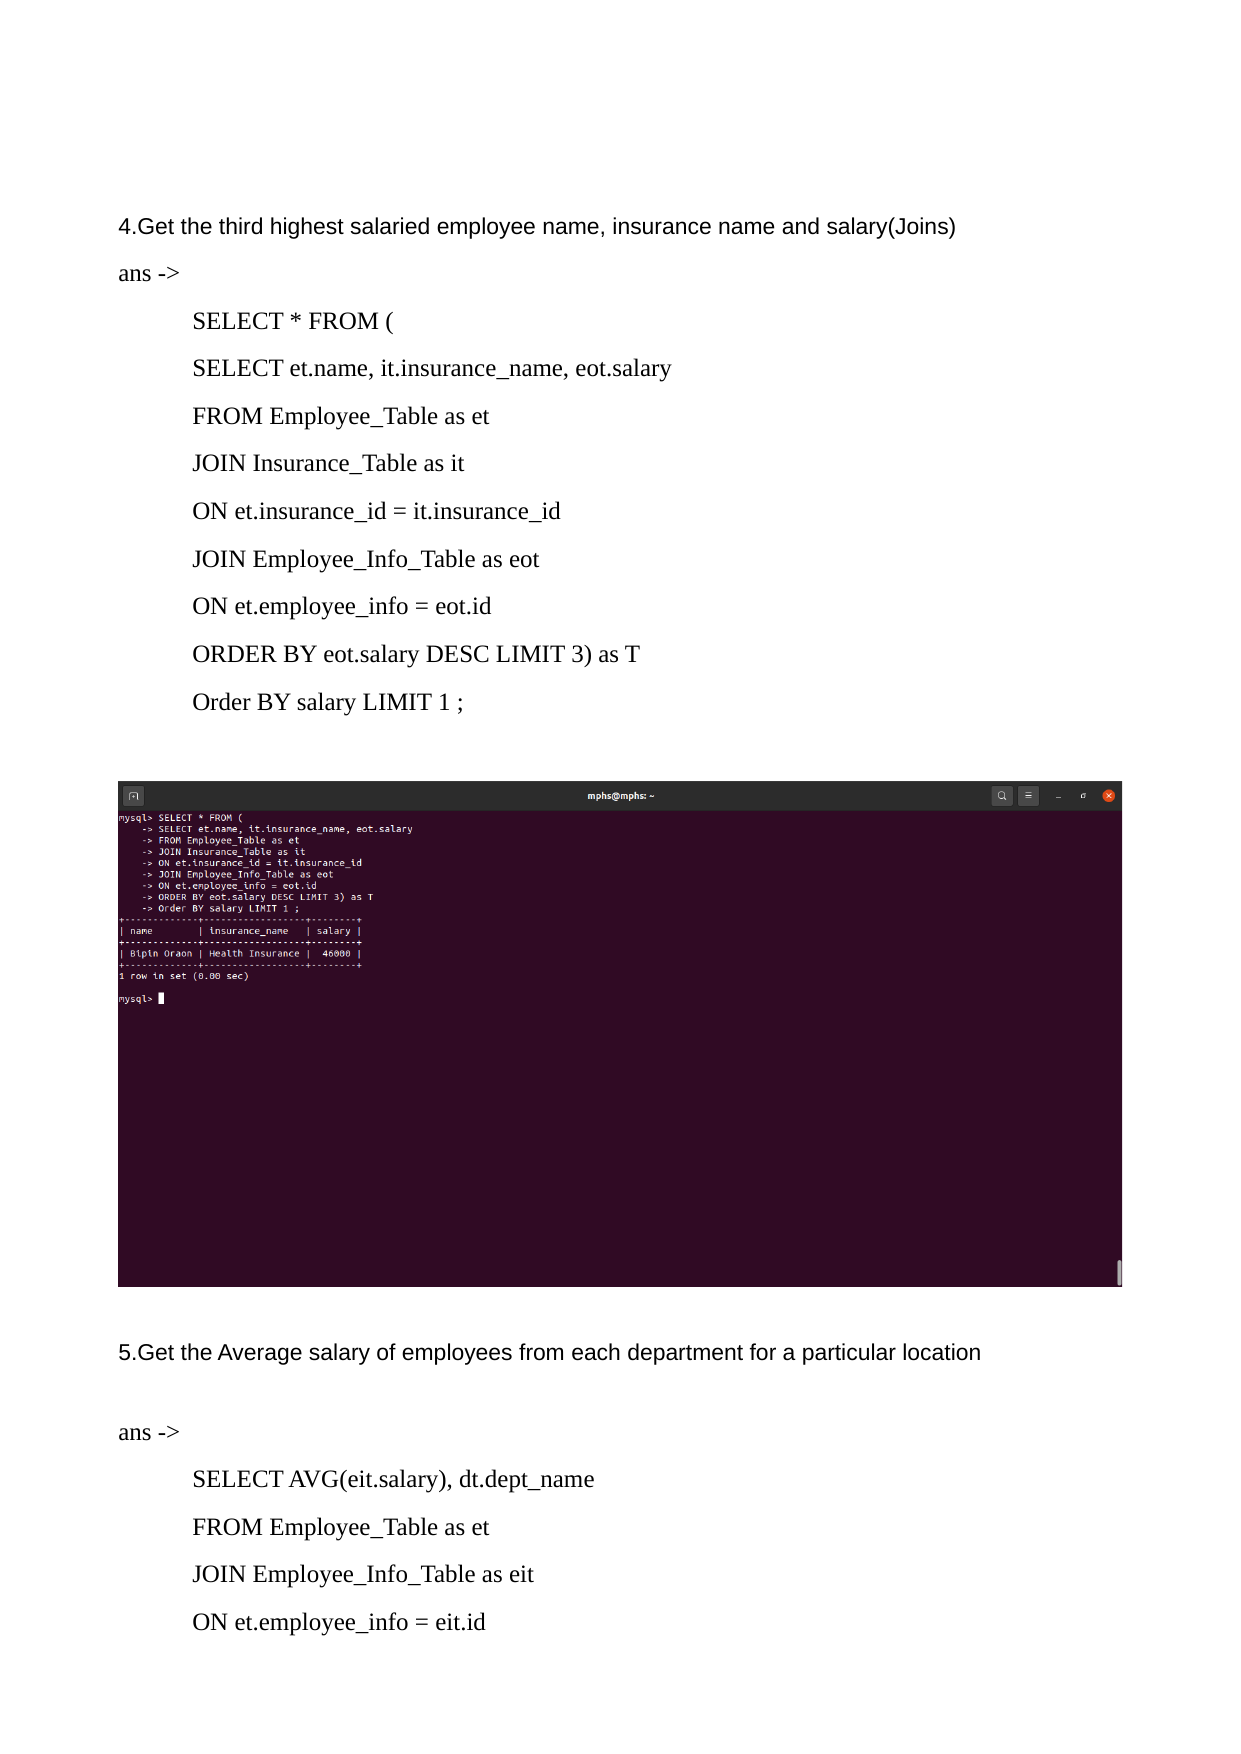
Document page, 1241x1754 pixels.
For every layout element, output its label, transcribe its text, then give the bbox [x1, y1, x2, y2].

text 4.Get the third highest salaried employee name, insurance name and salary(Joins) [118, 213, 1122, 240]
text JOIN Employee_Info_Table as eot [118, 544, 1122, 572]
text ON et.employee_info = eit.id [118, 1607, 1122, 1636]
text 5.Get the Average salary of employees from each department for a particular location [118, 1339, 1122, 1365]
text SELECT et.name, it.insurance_name, eot.salary [118, 353, 1122, 382]
text ans -> [118, 1383, 1122, 1445]
text SELECT AVG(eit.salary), dt.dept_name [118, 1464, 1122, 1493]
text JOIN Insurance_Table as it [118, 448, 1122, 477]
text ans -> [118, 258, 1122, 287]
text SELECT * FROM ( [118, 306, 1122, 334]
text Order BY salary LIMIT 1 ; [118, 687, 1122, 715]
picture [118, 781, 1123, 1287]
text JOIN Employee_Info_Table as eit [118, 1559, 1122, 1588]
text FROM Employee_Table as et [118, 1512, 1122, 1541]
text ORDER BY eot.salary DESC LIMIT 3) as T [118, 639, 1122, 668]
text ON et.employee_info = eot.id [118, 591, 1122, 620]
text FROM Employee_Table as et [118, 401, 1122, 430]
text ON et.insurance_id = it.insurance_id [118, 496, 1122, 525]
